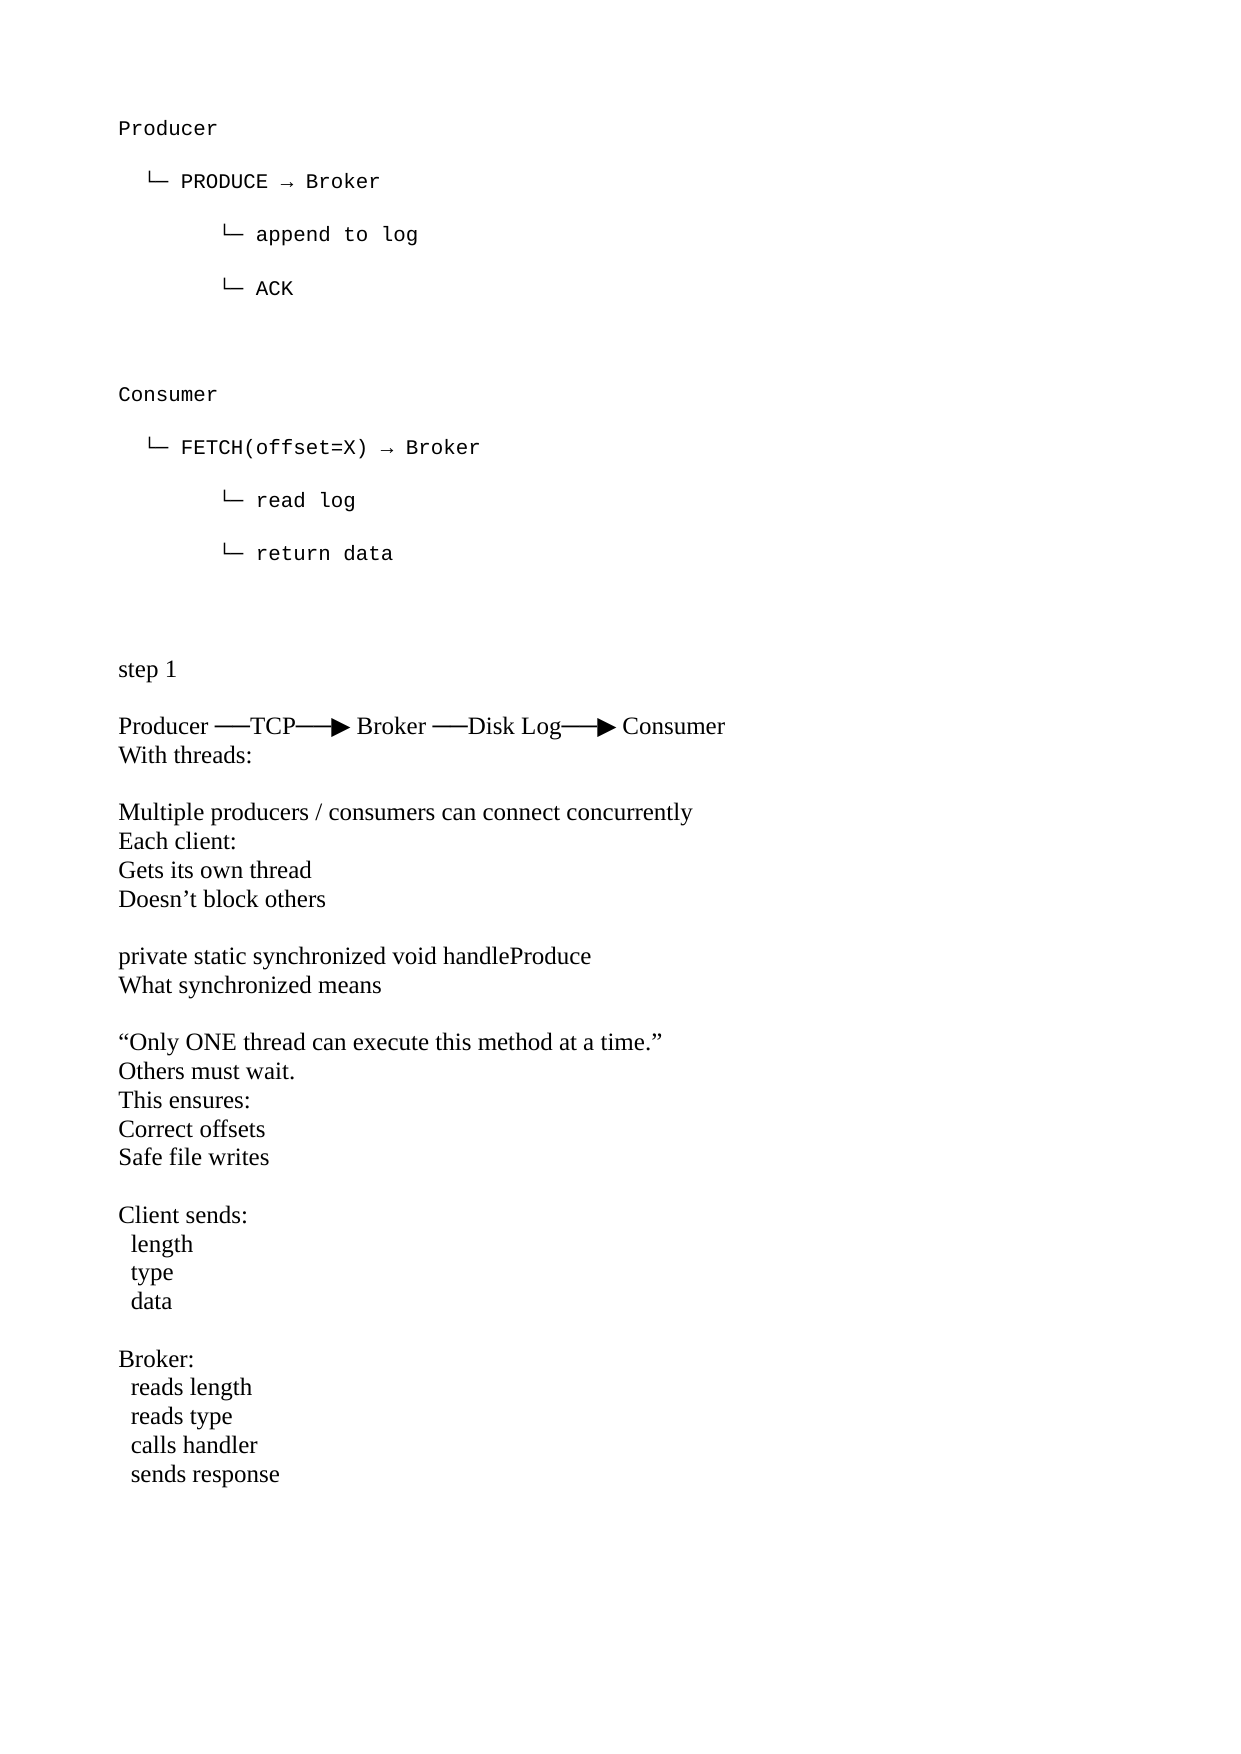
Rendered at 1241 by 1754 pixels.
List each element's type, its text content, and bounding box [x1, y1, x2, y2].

text └─ append to log [118, 224, 1122, 248]
text reads length [118, 1372, 1122, 1401]
text └─ FETCH(offset=X) → Broker [118, 437, 1122, 461]
text Producer [118, 118, 1122, 142]
text reads type [118, 1401, 1122, 1430]
text data [118, 1286, 1122, 1315]
text └─ read log [118, 490, 1122, 514]
text length [118, 1229, 1122, 1257]
text └─ PRODUCE → Broker [118, 171, 1122, 195]
text “Only ONE thread can execute this method at a time.” [118, 1027, 1122, 1056]
text Others must wait. [118, 1056, 1122, 1085]
text private static synchronized void handleProduce [118, 941, 1122, 970]
text Safe file writes [118, 1142, 1122, 1171]
text What synchronized means [118, 970, 1122, 999]
text Consumer [118, 384, 1122, 407]
text type [118, 1257, 1122, 1286]
text calls handler [118, 1430, 1122, 1459]
text step 1 [118, 654, 1122, 682]
text Doesn’t block others [118, 884, 1122, 912]
text Each client: [118, 826, 1122, 855]
text Gets its own thread [118, 855, 1122, 884]
text Correct offsets [118, 1114, 1122, 1142]
text This ensures: [118, 1085, 1122, 1114]
text Producer ──TCP──▶ Broker ──Disk Log──▶ Consumer [118, 711, 1122, 740]
text Multiple producers / consumers can connect concurrently ✅ [118, 797, 1122, 826]
text sends response [118, 1459, 1122, 1487]
text With threads: [118, 740, 1122, 769]
text Client sends: [118, 1200, 1122, 1229]
text Broker: [118, 1344, 1122, 1372]
text └─ return data [118, 543, 1122, 567]
text └─ ACK [118, 277, 1122, 301]
